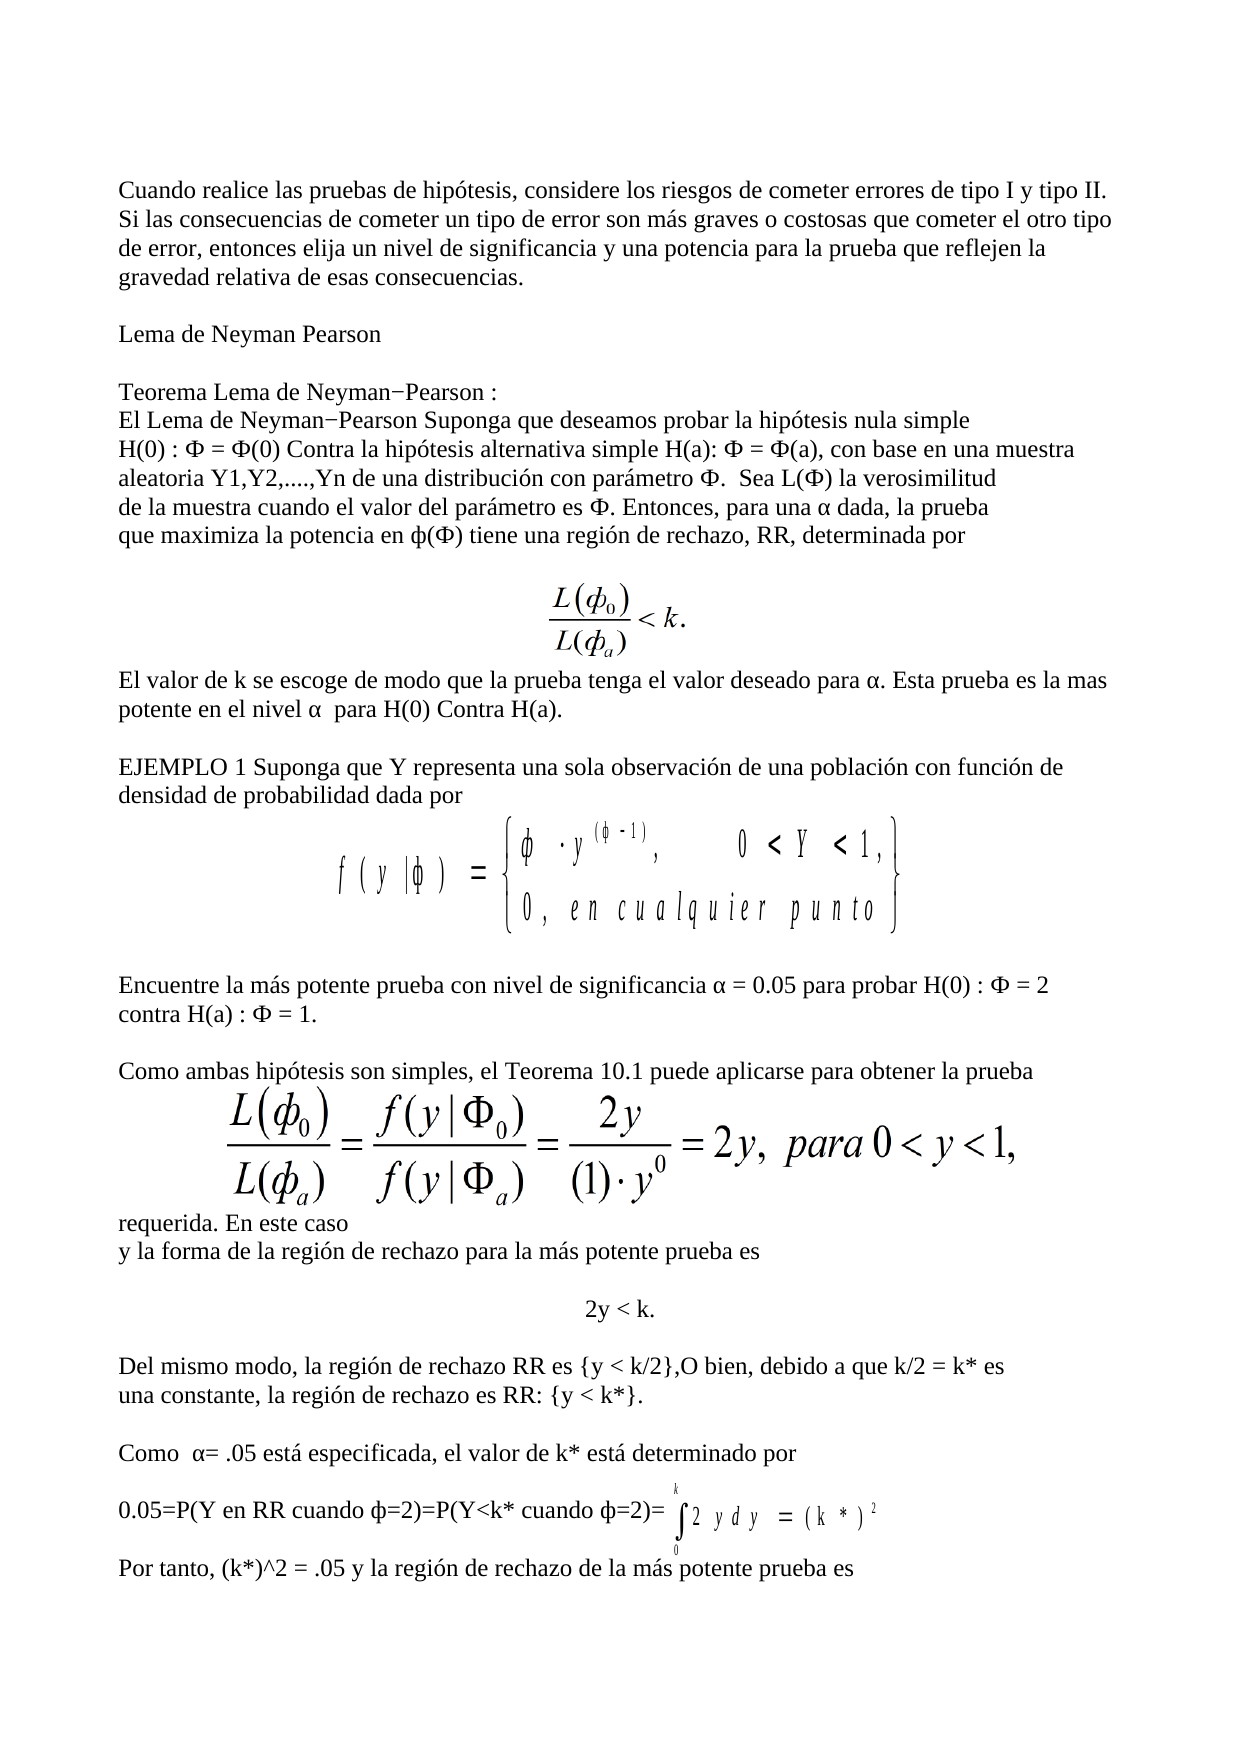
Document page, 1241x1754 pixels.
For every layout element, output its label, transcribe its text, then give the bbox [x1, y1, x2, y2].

text El valor de k se escoge de modo que la prueba tenga el valor deseado para α. Esta prueba es la mas potente en el nivel α para H(0) Contra H(a). [118, 578, 1122, 723]
text Del mismo modo, la región de rechazo RR es {y < k/2},O bien, debido a que k/2 = k* es [118, 1351, 1122, 1380]
text Como α= .05 está especificada, el valor de k* está determinado por [118, 1438, 1122, 1466]
text Cuando realice las pruebas de hipótesis, considere los riesgos de cometer errores de tipo I y tipo II. Si las consecuencias de cometer un tipo de error son más graves o costosas que cometer el otro tipo de error, entonces elija un nivel de significancia y una potencia para la prueba que reflejen la gravedad relativa de esas consecuencias. [118, 176, 1122, 291]
text Como ambas hipótesis son simples, el Teorema 10.1 puede aplicarse para obtener la prueba [118, 1056, 1122, 1085]
text requerida. En este caso [118, 1085, 1122, 1236]
text contra H(a) : Ф = 1. [118, 999, 1122, 1027]
text Teorema Lema de Neyman−Pearson : [118, 377, 1122, 406]
text 0.05=P(Y en RR cuando ф=2)=P(Y<k* cuando ф=2)= [118, 1495, 1122, 1524]
text EJEMPLO 1 Suponga que Y representa una sola observación de una población con función de densidad de probabilidad dada por [118, 752, 1122, 809]
text Encuentre la más potente prueba con nivel de significancia α = 0.05 para probar H(0) : Ф = 2 [118, 970, 1122, 999]
text una constante, la región de rechazo es RR: {y < k*}. [118, 1380, 1122, 1409]
text que maximiza la potencia en ф(Ф) tiene una región de rechazo, RR, determinada por [118, 521, 1122, 549]
text y la forma de la región de rechazo para la más potente prueba es [118, 1236, 1122, 1265]
text H(0) : Ф = Ф(0) Сontra la hipótesis alternativa simple H(a): Ф = Ф(a), con base en una muestra aleatoria Y1,Y2,....,Yn de una distribución con parámetro Ф. Sea L(Ф) la verosimilitud [118, 434, 1122, 492]
text 2y < k. [118, 1294, 1122, 1323]
text de la muestra cuando el valor del parámetro es Ф. Entonces, para una α dada, la prueba [118, 492, 1122, 521]
text El Lema de Neyman−Pearson Suponga que deseamos probar la hipótesis nula simple [118, 406, 1122, 434]
text Lema de Neyman Pearson [118, 319, 1122, 348]
text Por tanto, (k*)^2 = .05 y la región de rechazo de la más potente prueba es [118, 1553, 1122, 1581]
